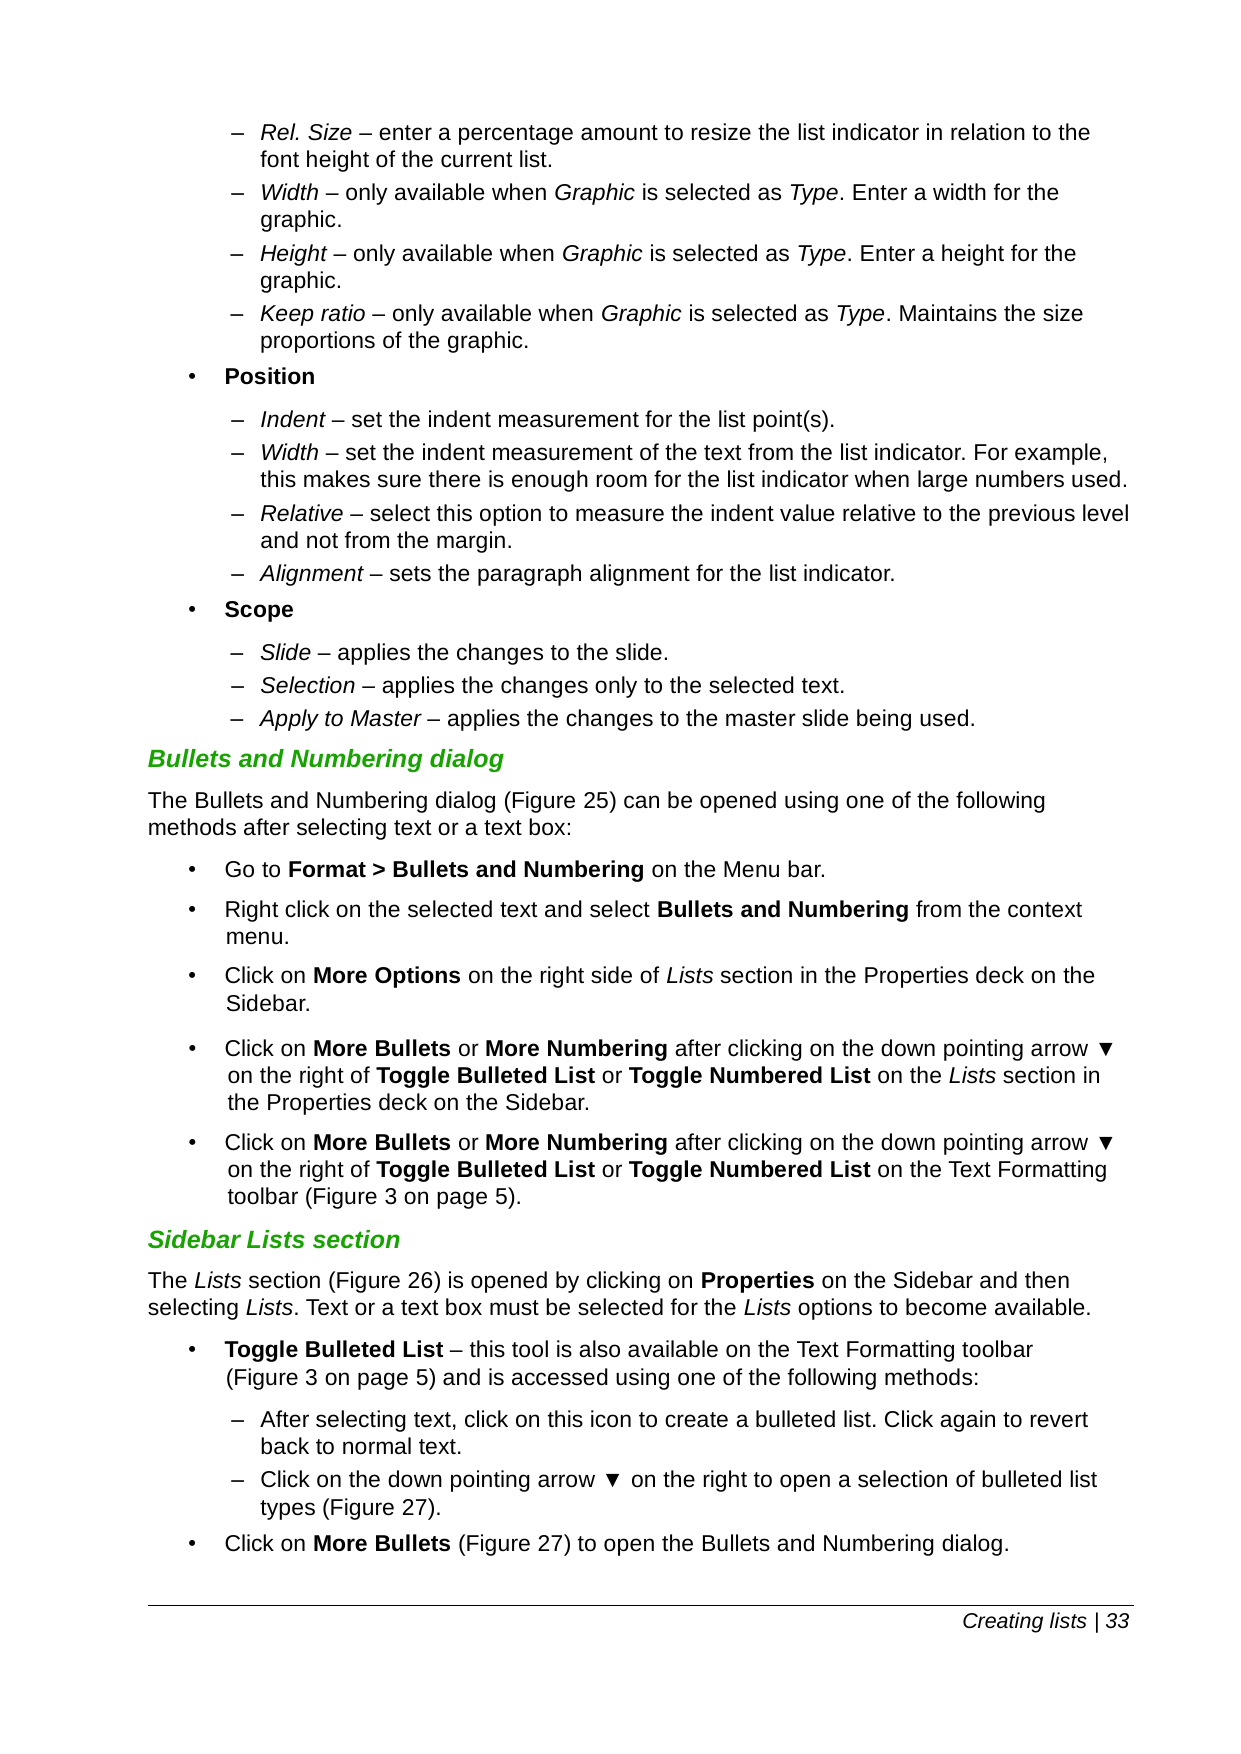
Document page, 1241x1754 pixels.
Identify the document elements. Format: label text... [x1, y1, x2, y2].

list The Bullets and Numbering dialog (Figure 25) can be opened using one of the following methods after selecting text or a text box: [148, 786, 1134, 840]
text The Lists section (Figure 26) is opened by clicking on Properties on the Sidebar and then selecting Lists. Text or a text box must be selected for the Lists options to become available. [148, 1266, 1134, 1320]
subtitle Sidebar Lists section [148, 1225, 1134, 1254]
list Alignment – sets the paragraph alignment for the list indicator. [231, 559, 1134, 586]
list Height – only available when Graphic is selected as Type. Enter a height for the graphic. [230, 239, 1134, 293]
list Right click on the selected text and select Bullets and Numbering from the context menu. [185, 892, 1134, 949]
list Width – set the indent measurement of the text from the list indicator. For example, this makes sure there is enough room for the list indicator when large numbers used. [231, 438, 1134, 493]
list Relative – select this option to measure the indent value relative to the previous level and not from the margin. [231, 499, 1134, 553]
list Click on More Bullets (Figure 27) to open the Bullets and Numbering dialog. [185, 1526, 1134, 1559]
list Selection – applies the changes only to the selected text. [231, 671, 1134, 698]
subtitle Bullets and Numbering dialog [148, 744, 1134, 773]
list Click on More Bullets or More Numbering after clicking on the down pointing arrow ▼ on the right of Toggle Bulleted List or Toggle Numbered List on the Lists section in the Properties deck on the Sidebar. [185, 1031, 1134, 1116]
list Indent – set the indent measurement for the list point(s). [231, 405, 1134, 432]
list Apply to Master – applies the changes to the master slide being used. [230, 705, 1134, 732]
list Width – only available when Graphic is selected as Type. Enter a width for the graphic. [231, 178, 1134, 233]
list Click on the down pointing arrow ▼ on the right to open a selection of bulleted list types (Figure 27). [231, 1466, 1134, 1520]
list Slide – applies the changes to the slide. [230, 638, 1134, 665]
list After selecting text, click on this icon to create a bulleted list. Click again to revert back to normal text. [231, 1405, 1134, 1459]
list Scope [185, 593, 1134, 626]
list Position [185, 360, 1134, 393]
list Keep ratio – only available when Graphic is selected as Type. Maintains the size proportions of the graphic. [230, 299, 1134, 353]
list Click on More Options on the right side of Lists section in the Properties deck on the Sidebar. [185, 959, 1134, 1019]
list Rel. Size – enter a percentage amount to resize the list indicator in relation to the font height of the current list. [231, 118, 1134, 172]
list Toggle Bulleted List – this tool is also available on the Text Formatting toolbar (Figure 3 on page 5) and is accessed using one of the following methods: [185, 1333, 1134, 1393]
list Click on More Bullets or More Numbering after clicking on the down pointing arrow ▼ on the right of Toggle Bulleted List or Toggle Numbered List on the Text Formatting toolbar (Figure 3 on page 5). [185, 1125, 1134, 1212]
list Go to Format > Bullets and Numbering on the Menu bar. [185, 853, 1134, 883]
